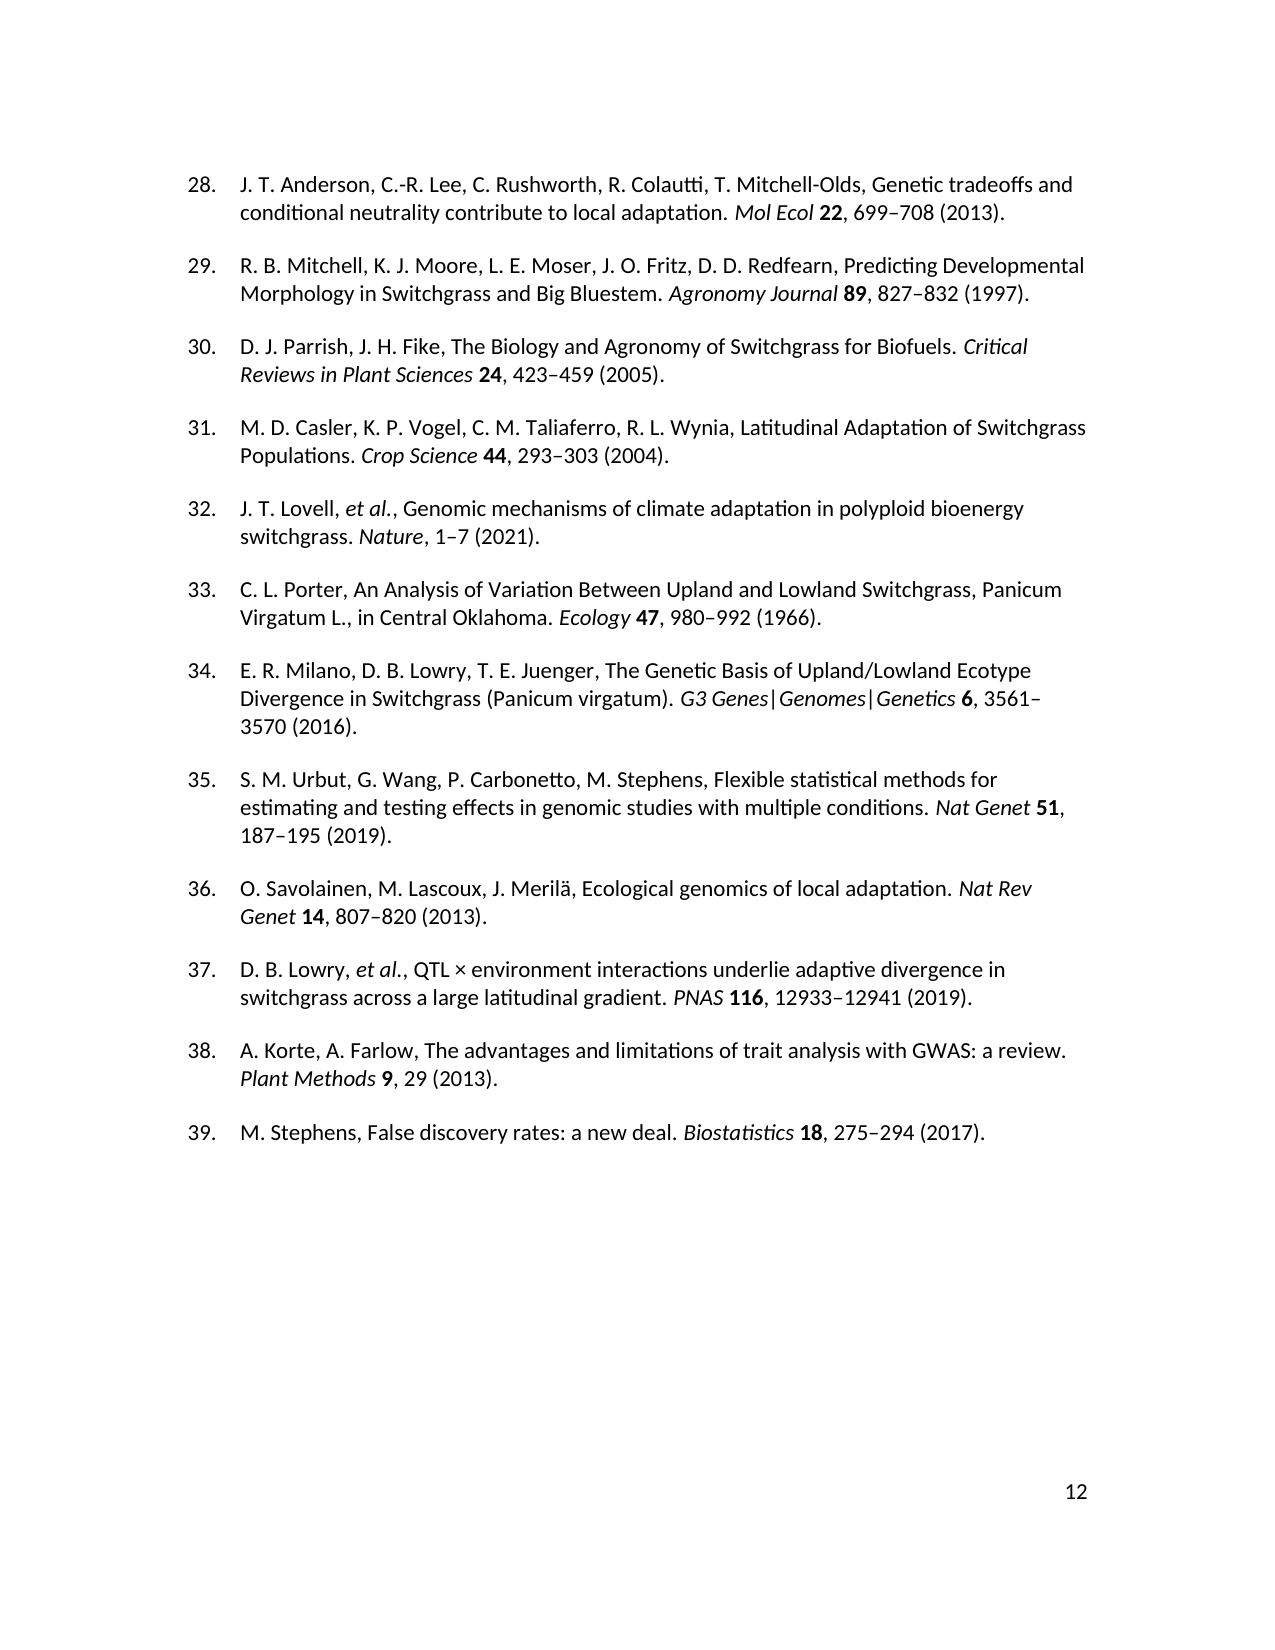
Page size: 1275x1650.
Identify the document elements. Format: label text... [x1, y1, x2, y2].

text 37. D. B. Lowry, et al., QTL × environment interactions underlie adaptive divergence in switchgrass across a large latitudinal gradient. PNAS 116, 12933–12941 (2019). [187, 956, 1087, 1012]
text 35. S. M. Urbut, G. Wang, P. Carbonetto, M. Stephens, Flexible statistical methods for estimating and testing effects in genomic studies with multiple conditions. Nat Genet 51, 187–195 (2019). [187, 765, 1087, 849]
text 36. O. Savolainen, M. Lascoux, J. Merilä, Ecological genomics of local adaptation. Nat Rev Genet 14, 807–820 (2013). [187, 874, 1087, 931]
text 33. C. L. Porter, An Analysis of Variation Between Upland and Lowland Switchgrass, Panicum Virgatum L., in Central Oklahoma. Ecology 47, 980–992 (1966). [187, 575, 1087, 631]
text 30. D. J. Parrish, J. H. Fike, The Biology and Agronomy of Switchgrass for Biofuels. Critical Reviews in Plant Sciences 24, 423–459 (2005). [187, 332, 1087, 388]
text 39. M. Stephens, False discovery rates: a new deal. Biostatistics 18, 275–294 (2017). [187, 1118, 1087, 1146]
text 29. R. B. Mitchell, K. J. Moore, L. E. Moser, J. O. Fritz, D. D. Redfearn, Predicting Developmental Morphology in Switchgrass and Big Bluestem. Agronomy Journal 89, 827–832 (1997). [187, 251, 1087, 307]
text 38. A. Korte, A. Farlow, The advantages and limitations of trait analysis with GWAS: a review. Plant Methods 9, 29 (2013). [187, 1037, 1087, 1093]
text 31. M. D. Casler, K. P. Vogel, C. M. Taliaferro, R. L. Wynia, Latitudinal Adaptation of Switchgrass Populations. Crop Science 44, 293–303 (2004). [187, 413, 1087, 469]
text 34. E. R. Milano, D. B. Lowry, T. E. Juenger, The Genetic Basis of Upland/Lowland Ecotype Divergence in Switchgrass (Panicum virgatum). G3 Genes|Genomes|Genetics 6, 3561–3570 (2016). [187, 656, 1087, 740]
text 28. J. T. Anderson, C.-R. Lee, C. Rushworth, R. Colautti, T. Mitchell-Olds, Genetic tradeoffs and conditional neutrality contribute to local adaptation. Mol Ecol 22, 699–708 (2013). [187, 170, 1087, 226]
text 32. J. T. Lovell, et al., Genomic mechanisms of climate adaptation in polyploid bioenergy switchgrass. Nature, 1–7 (2021). [187, 494, 1087, 550]
